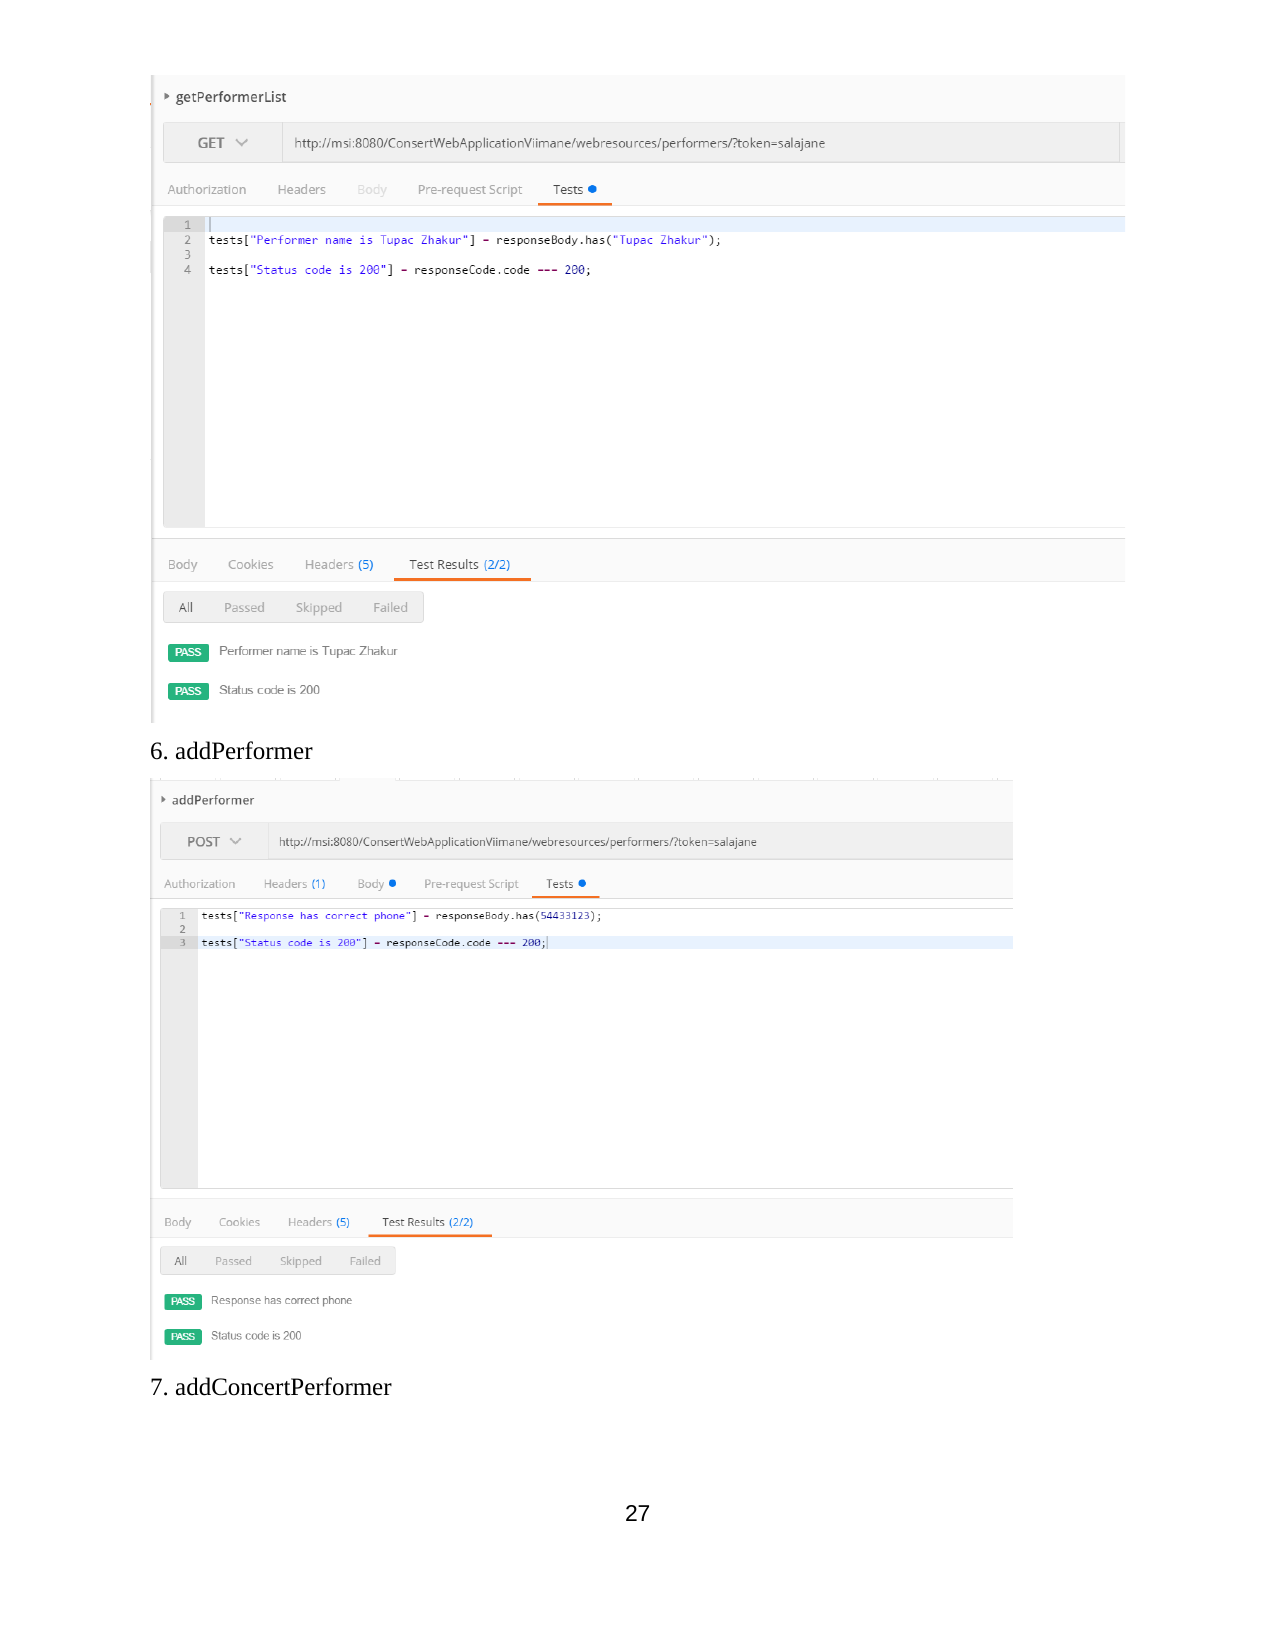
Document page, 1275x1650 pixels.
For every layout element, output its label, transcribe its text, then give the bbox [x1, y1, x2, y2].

text 7. addConcertPerformer [150, 1372, 1125, 1401]
text 6. addPerformer [150, 736, 1125, 764]
